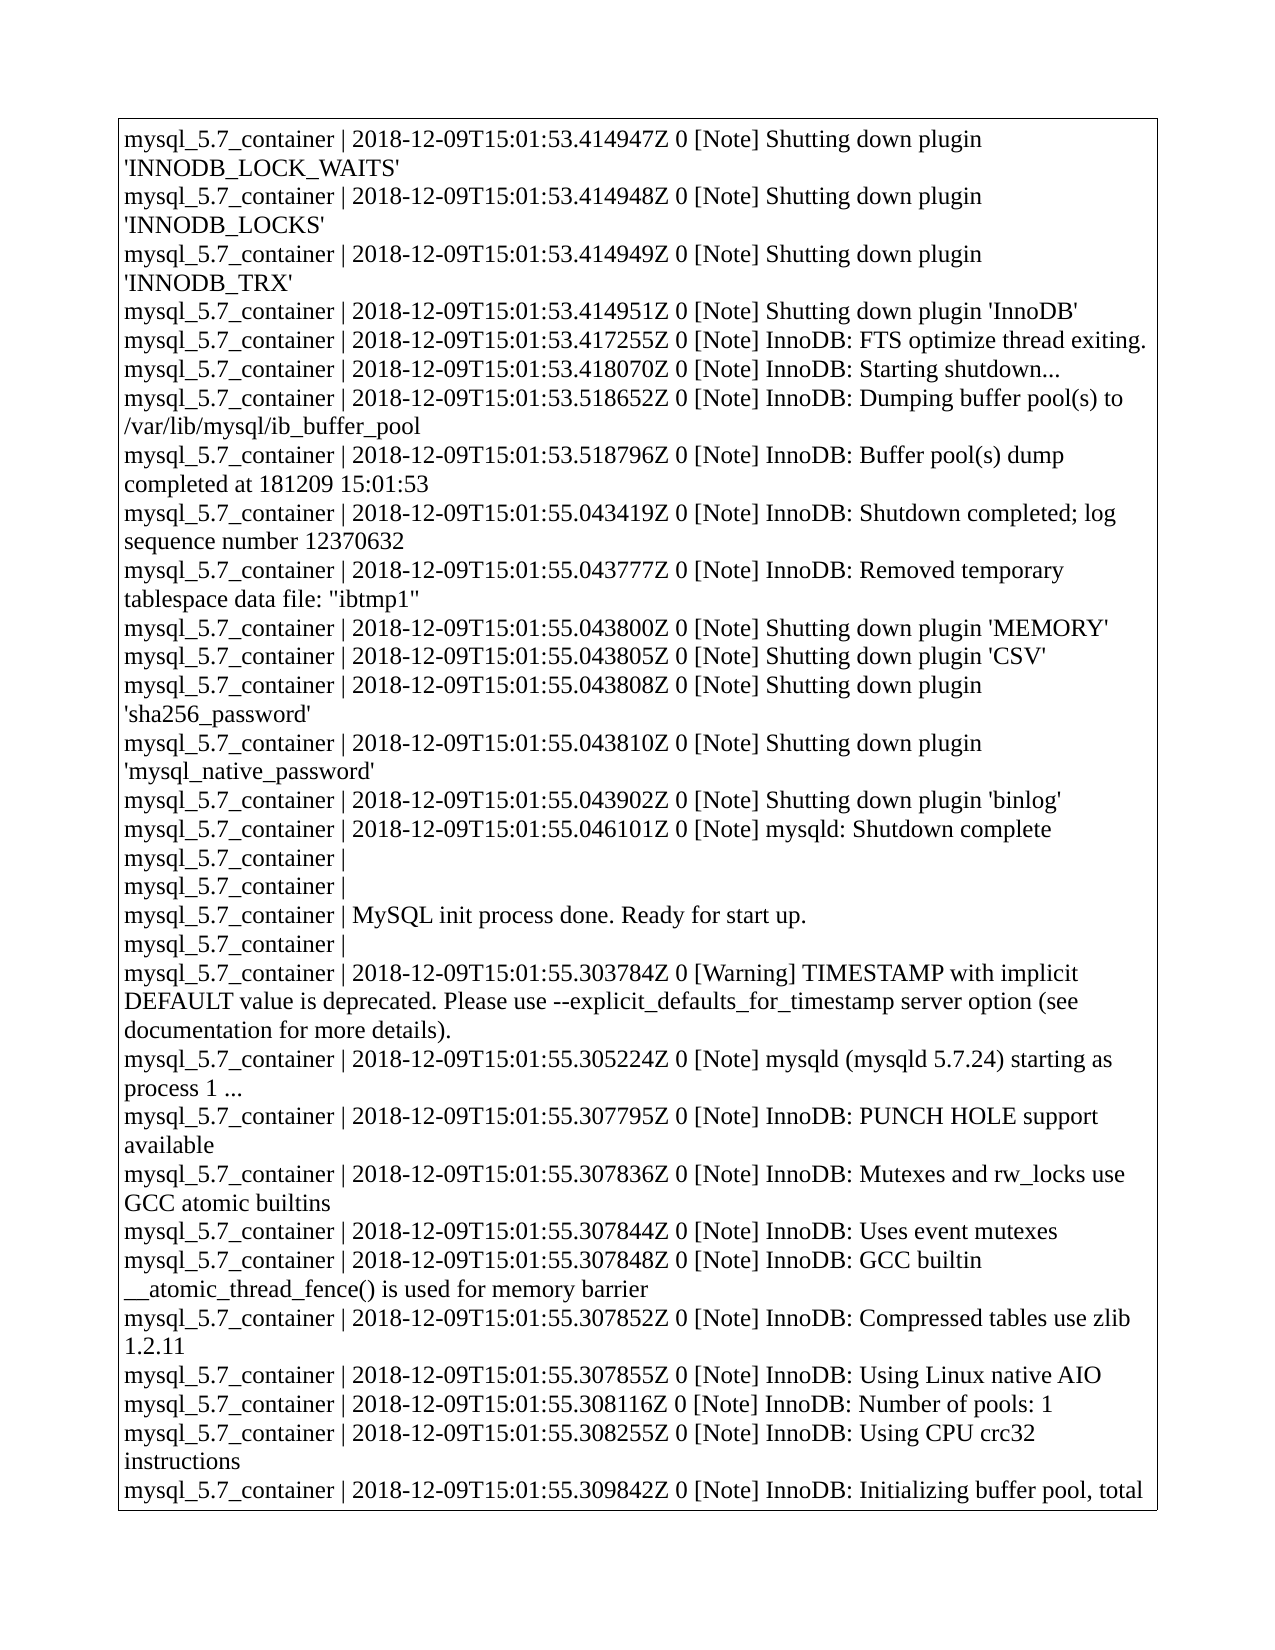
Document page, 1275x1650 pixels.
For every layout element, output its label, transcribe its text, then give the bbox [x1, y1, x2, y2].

table_cell mysql_5.7_container | 2018-12-09T15:01:53.414947Z 0 [Note] Shutting down plugin 'INNODB_LOCK_WAITS' mysql_5.7_container | 2018-12-09T15:01:53.414948Z 0 [Note] Shutting down plugin 'INNODB_LOCKS' mysql_5.7_container | 2018-12-09T15:01:53.414949Z 0 [Note] Shutting down plugin 'INNODB_TRX' mysql_5.7_container | 2018-12-09T15:01:53.414951Z 0 [Note] Shutting down plugin 'InnoDB' mysql_5.7_container | 2018-12-09T15:01:53.417255Z 0 [Note] InnoDB: FTS optimize thread exiting. mysql_5.7_container | 2018-12-09T15:01:53.418070Z 0 [Note] InnoDB: Starting shutdown... mysql_5.7_container | 2018-12-09T15:01:53.518652Z 0 [Note] InnoDB: Dumping buffer pool(s) to /var/lib/mysql/ib_buffer_pool mysql_5.7_container | 2018-12-09T15:01:53.518796Z 0 [Note] InnoDB: Buffer pool(s) dump completed at 181209 15:01:53 mysql_5.7_container | 2018-12-09T15:01:55.043419Z 0 [Note] InnoDB: Shutdown completed; log sequence number 12370632 mysql_5.7_container | 2018-12-09T15:01:55.043777Z 0 [Note] InnoDB: Removed temporary tablespace data file: "ibtmp1" mysql_5.7_container | 2018-12-09T15:01:55.043800Z 0 [Note] Shutting down plugin 'MEMORY' mysql_5.7_container | 2018-12-09T15:01:55.043805Z 0 [Note] Shutting down plugin 'CSV' mysql_5.7_container | 2018-12-09T15:01:55.043808Z 0 [Note] Shutting down plugin 'sha256_password' mysql_5.7_container | 2018-12-09T15:01:55.043810Z 0 [Note] Shutting down plugin 'mysql_native_password' mysql_5.7_container | 2018-12-09T15:01:55.043902Z 0 [Note] Shutting down plugin 'binlog' mysql_5.7_container | 2018-12-09T15:01:55.046101Z 0 [Note] mysqld: Shutdown complete mysql_5.7_container | mysql_5.7_container | mysql_5.7_container | MySQL init process done. Ready for start up. mysql_5.7_container | mysql_5.7_container | 2018-12-09T15:01:55.303784Z 0 [Warning] TIMESTAMP with implicit DEFAULT value is deprecated. Please use --explicit_defaults_for_timestamp server option (see documentation for more details). mysql_5.7_container | 2018-12-09T15:01:55.305224Z 0 [Note] mysqld (mysqld 5.7.24) starting as process 1 ... mysql_5.7_container | 2018-12-09T15:01:55.307795Z 0 [Note] InnoDB: PUNCH HOLE support available mysql_5.7_container | 2018-12-09T15:01:55.307836Z 0 [Note] InnoDB: Mutexes and rw_locks use GCC atomic builtins mysql_5.7_container | 2018-12-09T15:01:55.307844Z 0 [Note] InnoDB: Uses event mutexes mysql_5.7_container | 2018-12-09T15:01:55.307848Z 0 [Note] InnoDB: GCC builtin __atomic_thread_fence() is used for memory barrier mysql_5.7_container | 2018-12-09T15:01:55.307852Z 0 [Note] InnoDB: Compressed tables use zlib 1.2.11 mysql_5.7_container | 2018-12-09T15:01:55.307855Z 0 [Note] InnoDB: Using Linux native AIO mysql_5.7_container | 2018-12-09T15:01:55.308116Z 0 [Note] InnoDB: Number of pools: 1 mysql_5.7_container | 2018-12-09T15:01:55.308255Z 0 [Note] InnoDB: Using CPU crc32 instructions mysql_5.7_container | 2018-12-09T15:01:55.309842Z 0 [Note] InnoDB: Initializing buffer pool, total [119, 119, 1157, 1510]
